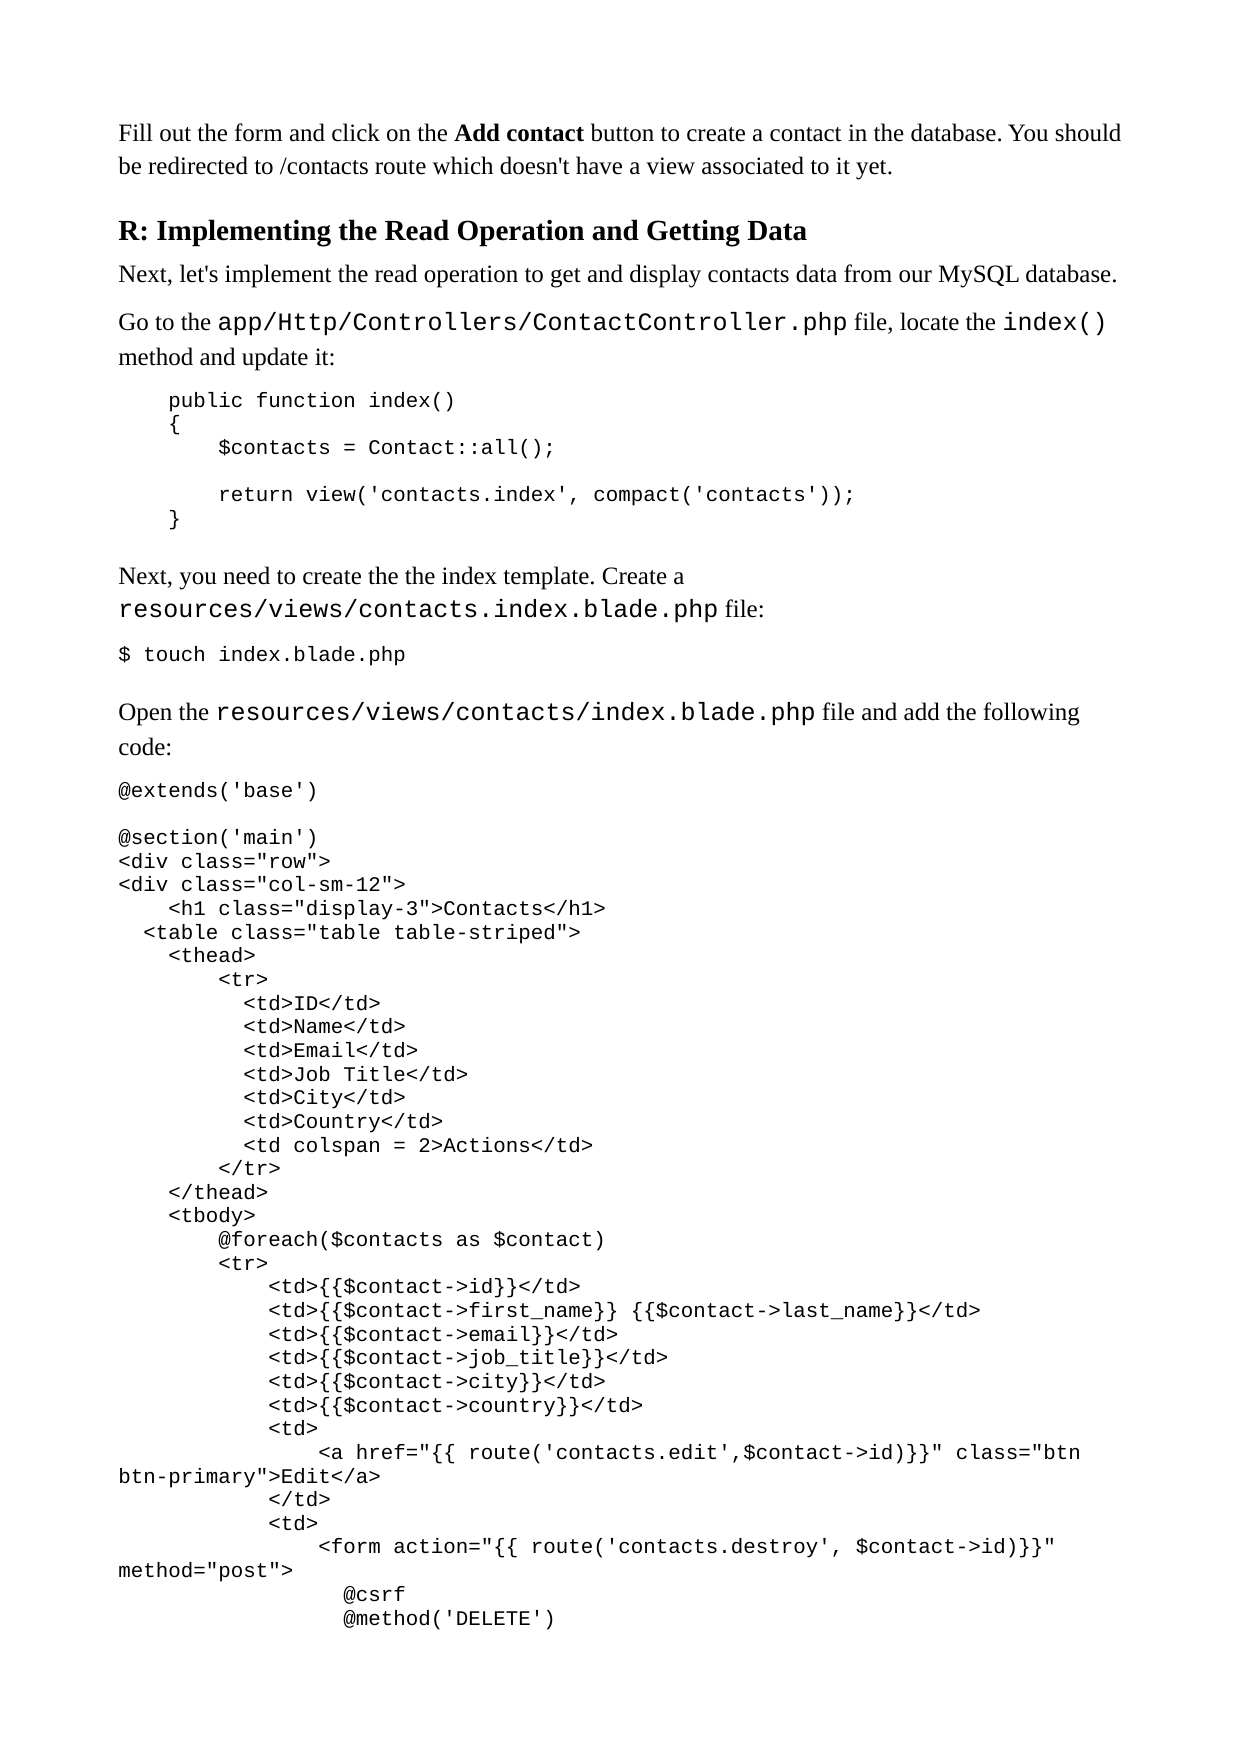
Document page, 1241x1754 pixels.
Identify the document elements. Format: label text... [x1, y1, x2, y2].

text <thead> [118, 945, 1122, 969]
text <a href="{{ route('contacts.edit',$contact->id)}}" class="btn btn-primary">Edit</a> [118, 1442, 1122, 1489]
text <td>ID</td> [118, 993, 1122, 1016]
text <tbody> [118, 1206, 1122, 1229]
text <td>Country</td> [118, 1111, 1122, 1134]
text <td> [118, 1418, 1122, 1442]
text <tr> [118, 969, 1122, 993]
text <td>{{$contact->country}}</td> [118, 1395, 1122, 1418]
text <div class="col-sm-12"> [118, 874, 1122, 898]
text </tr> [118, 1158, 1122, 1182]
text <div class="row"> [118, 851, 1122, 874]
text public function index() [118, 390, 1122, 413]
text <td>Job Title</td> [118, 1064, 1122, 1087]
subtitle R: Implementing the Read Operation and Getting Data [118, 213, 1122, 247]
text <td>{{$contact->first_name}} {{$contact->last_name}}</td> [118, 1300, 1122, 1324]
text @section('main') [118, 827, 1122, 851]
text <td>City</td> [118, 1087, 1122, 1111]
text @csrf [118, 1584, 1122, 1607]
text <td>{{$contact->city}}</td> [118, 1371, 1122, 1395]
text <td colspan = 2>Actions</td> [118, 1134, 1122, 1158]
text <td>{{$contact->id}}</td> [118, 1276, 1122, 1300]
text <td>{{$contact->job_title}}</td> [118, 1347, 1122, 1371]
text Next, you need to create the the index template. Create a resources/views/contacts.index.blade.php file: [118, 561, 1122, 625]
text @foreach($contacts as $contact) [118, 1229, 1122, 1253]
text <td>{{$contact->email}}</td> [118, 1324, 1122, 1347]
text </td> [118, 1489, 1122, 1513]
text <td>Email</td> [118, 1040, 1122, 1064]
text { [118, 413, 1122, 437]
text <td>Name</td> [118, 1016, 1122, 1040]
text </thead> [118, 1182, 1122, 1206]
text <tr> [118, 1253, 1122, 1276]
text return view('contacts.index', compact('contacts')); [118, 484, 1122, 508]
text Fill out the form and click on the Add contact button to create a contact in the database. You should be redirected to /contacts route which doesn't have a view associated to it yet. [118, 118, 1122, 180]
text <table class="table table-striped"> [118, 922, 1122, 945]
text Next, let's implement the read operation to get and display contacts data from our MySQL database. [118, 259, 1122, 288]
text <form action="{{ route('contacts.destroy', $contact->id)}}" method="post"> [118, 1537, 1122, 1584]
text <h1 class="display-3">Contacts</h1> [118, 898, 1122, 922]
text <td> [118, 1513, 1122, 1537]
text } [118, 508, 1122, 532]
text $contacts = Contact::all(); [118, 437, 1122, 461]
text @extends('base') [118, 780, 1122, 803]
text Go to the app/Http/Controllers/ContactController.php file, locate the index() method and update it: [118, 307, 1122, 371]
text @method('DELETE') [118, 1607, 1122, 1631]
text $ touch index.blade.php [118, 644, 1122, 668]
text Open the resources/views/contacts/index.blade.php file and add the following code: [118, 697, 1122, 761]
